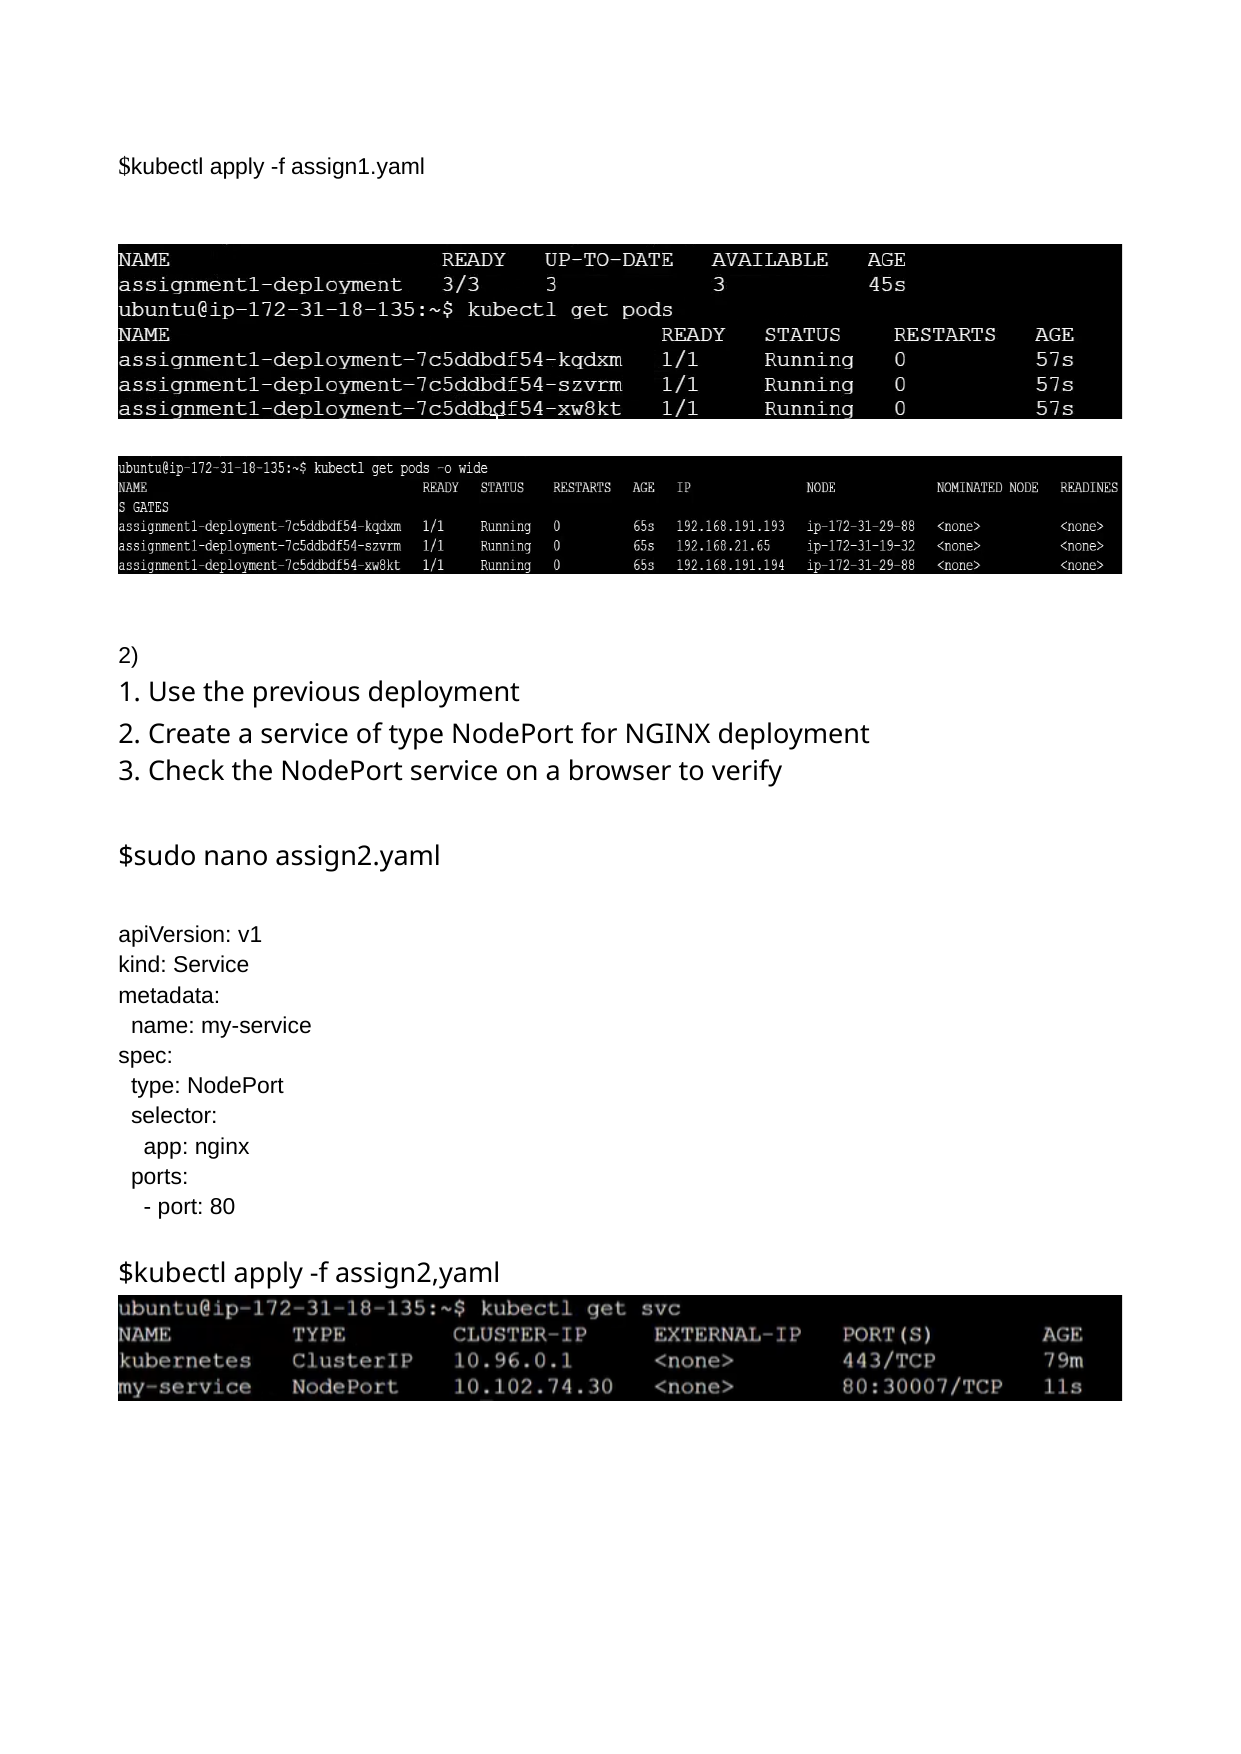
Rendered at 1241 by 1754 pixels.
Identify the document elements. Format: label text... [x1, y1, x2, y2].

text ports: [118, 1163, 1122, 1189]
picture [118, 244, 1123, 419]
text - port: 80 [118, 1193, 1122, 1219]
picture [118, 456, 1123, 574]
text 3. Check the NodePort service on a browser to verify [118, 752, 1122, 788]
text metadata: [118, 982, 1122, 1008]
text spec: [118, 1042, 1122, 1068]
text 2) [118, 642, 1122, 668]
text $kubectl apply -f assign2,yaml [118, 1253, 1122, 1290]
text kind: Service [118, 951, 1122, 978]
text apiVersion: v1 [118, 921, 1122, 947]
text type: NodePort [118, 1072, 1122, 1098]
text name: my-service [118, 1012, 1122, 1038]
text selector: [118, 1102, 1122, 1129]
text $sudo nano assign2.yaml [118, 836, 1122, 873]
text app: nginx [118, 1133, 1122, 1159]
text 2. Create a service of type NodePort for NGINX deployment [118, 715, 1122, 752]
picture [118, 1295, 1123, 1401]
text 1. Use the previous deployment [118, 672, 1122, 709]
text $kubectl apply -f assign1.yaml [118, 151, 1122, 180]
